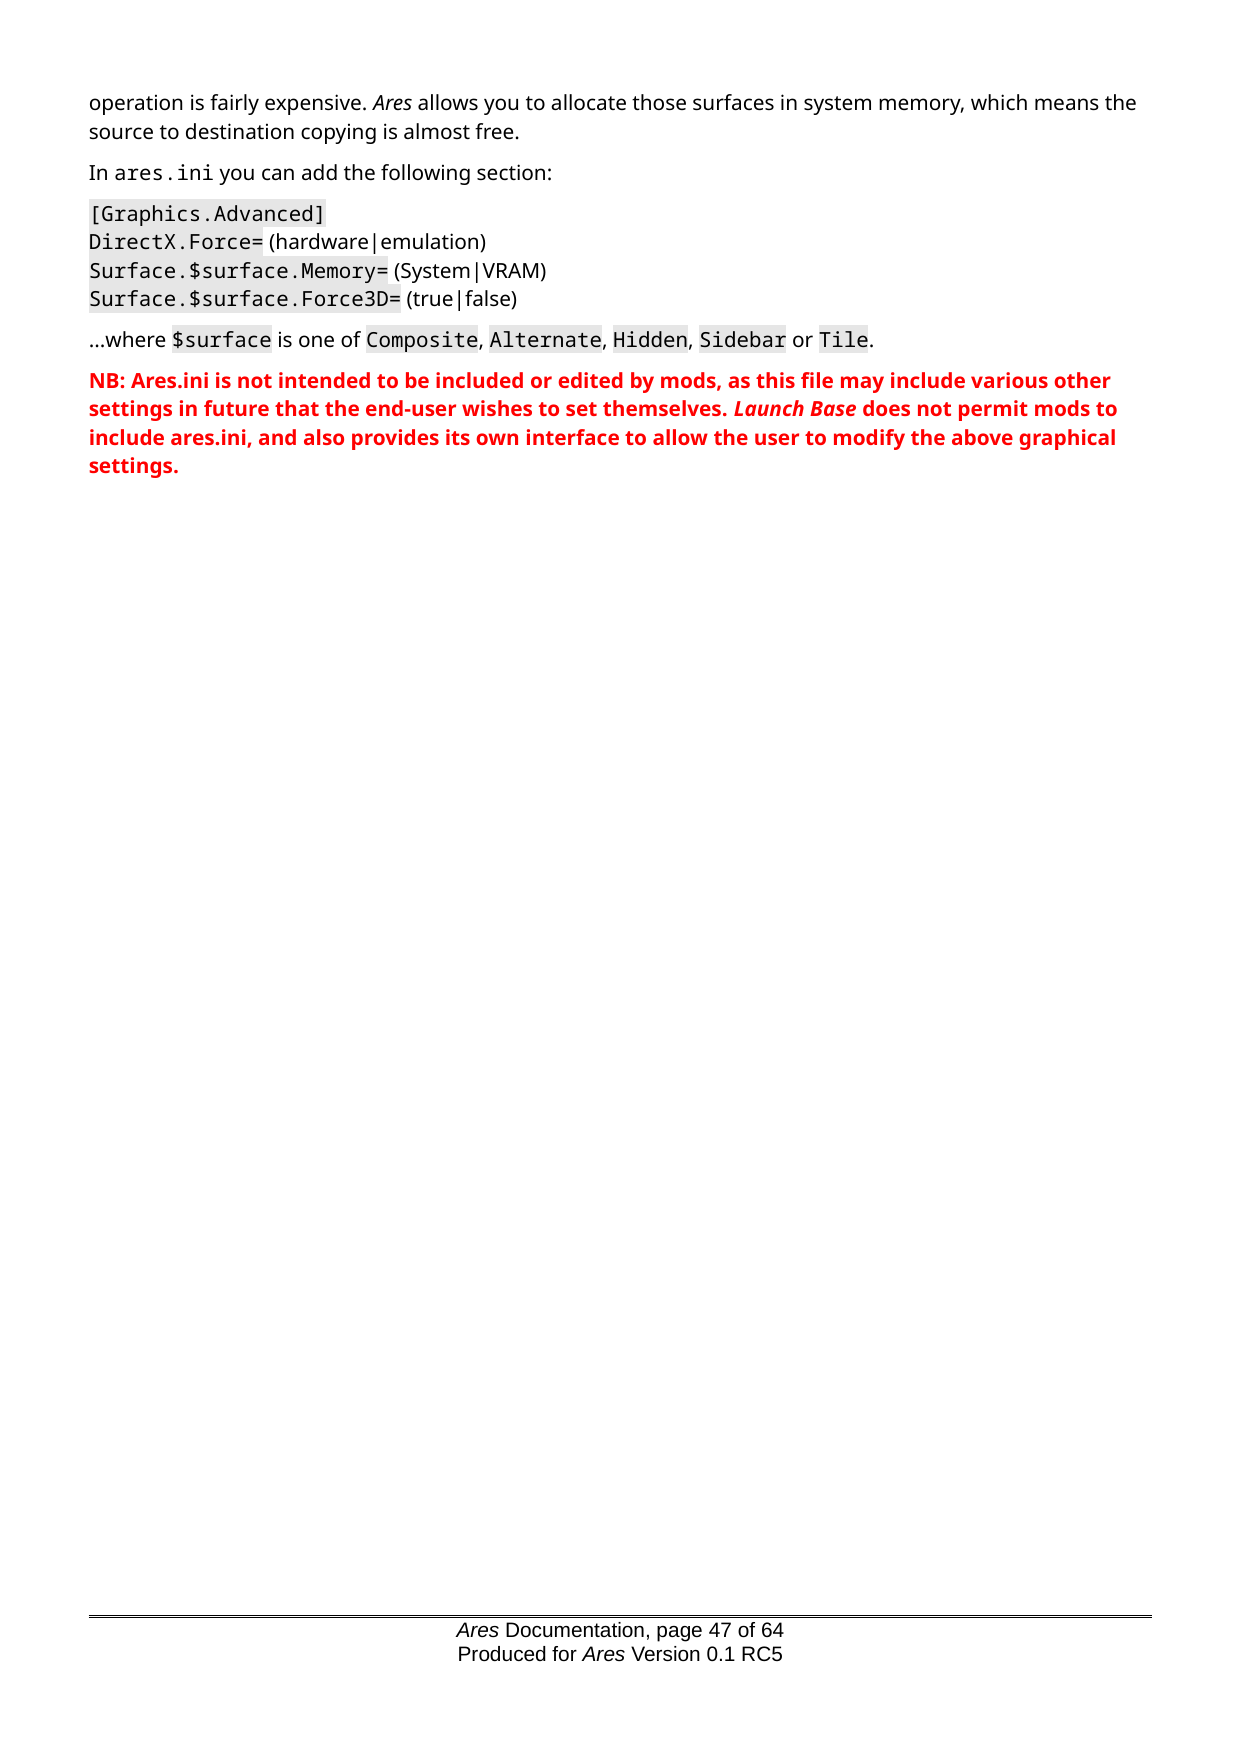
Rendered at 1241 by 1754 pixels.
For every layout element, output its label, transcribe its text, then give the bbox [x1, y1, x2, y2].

text ...where $surface is one of Composite, Alternate, Hidden, Sidebar or Tile. [88, 325, 172, 353]
text ...where $surface is one of Composite, Alternate, Hidden, Sidebar or Tile. [272, 325, 366, 353]
text [Graphics.Advanced] DirectX.Force= (hardware|emulation) Surface.$surface.Memory= (System|VRAM) Surface.$surface.Force3D= (true|false) [263, 199, 1152, 313]
text operation is fairly expensive. Ares allows you to allocate those surfaces in system memory, which means the source to destination copying is almost free. [88, 88, 1152, 145]
text In ares.ini you can add the following section: [88, 158, 1152, 186]
text ...where $surface is one of Composite, Alternate, Hidden, Sidebar or Tile. [868, 325, 1152, 353]
text NB: Ares.ini is not intended to be included or edited by mods, as this file may include various other settings in future that the end-user wishes to set themselves. Launch Base does not permit mods to include ares.ini, and also provides its own interface to allow the user to modify the above graphical settings. [88, 366, 1152, 480]
